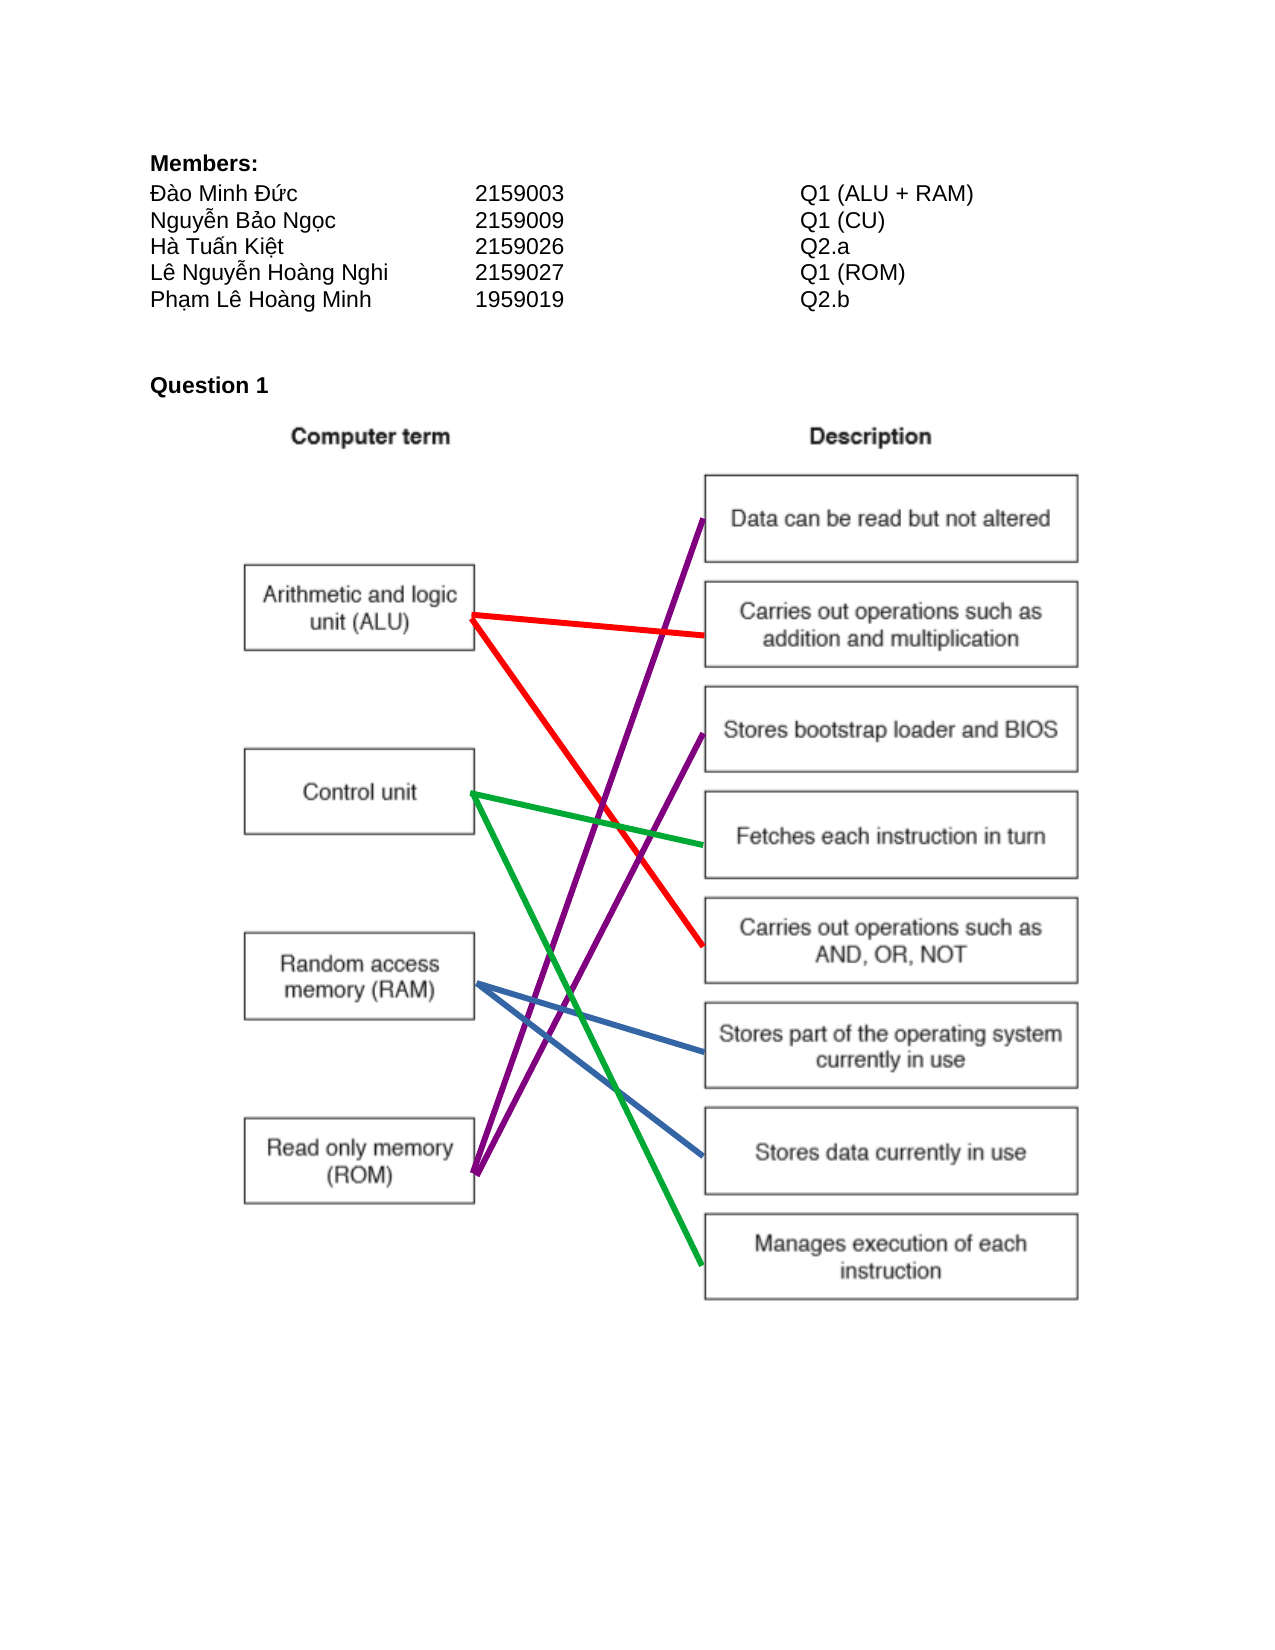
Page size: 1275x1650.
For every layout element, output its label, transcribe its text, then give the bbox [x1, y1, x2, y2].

table_cell Q1 (ROM) [800, 259, 1125, 286]
table_cell Lê Nguyễn Hoàng Nghi [150, 259, 475, 286]
table_cell 2159009 [475, 207, 800, 233]
table_cell Q2.a [800, 233, 1125, 259]
table_cell Phạm Lê Hoàng Minh [150, 286, 475, 312]
table_header Q1 (ALU + RAM) [800, 180, 1125, 207]
table_cell 1959019 [475, 286, 800, 312]
table_header Đào Minh Đức [150, 180, 475, 207]
table_cell 2159026 [475, 233, 800, 259]
text Members: [150, 150, 1125, 176]
table_cell Q1 (CU) [800, 207, 1125, 233]
table_cell Nguyễn Bảo Ngọc [150, 207, 475, 233]
table_header 2159003 [475, 180, 800, 207]
text Question 1 [150, 372, 1125, 399]
table_cell Q2.b [800, 286, 1125, 312]
table_cell 2159027 [475, 259, 800, 286]
table_cell Hà Tuấn Kiệt [150, 233, 475, 259]
picture [150, 402, 1125, 1322]
